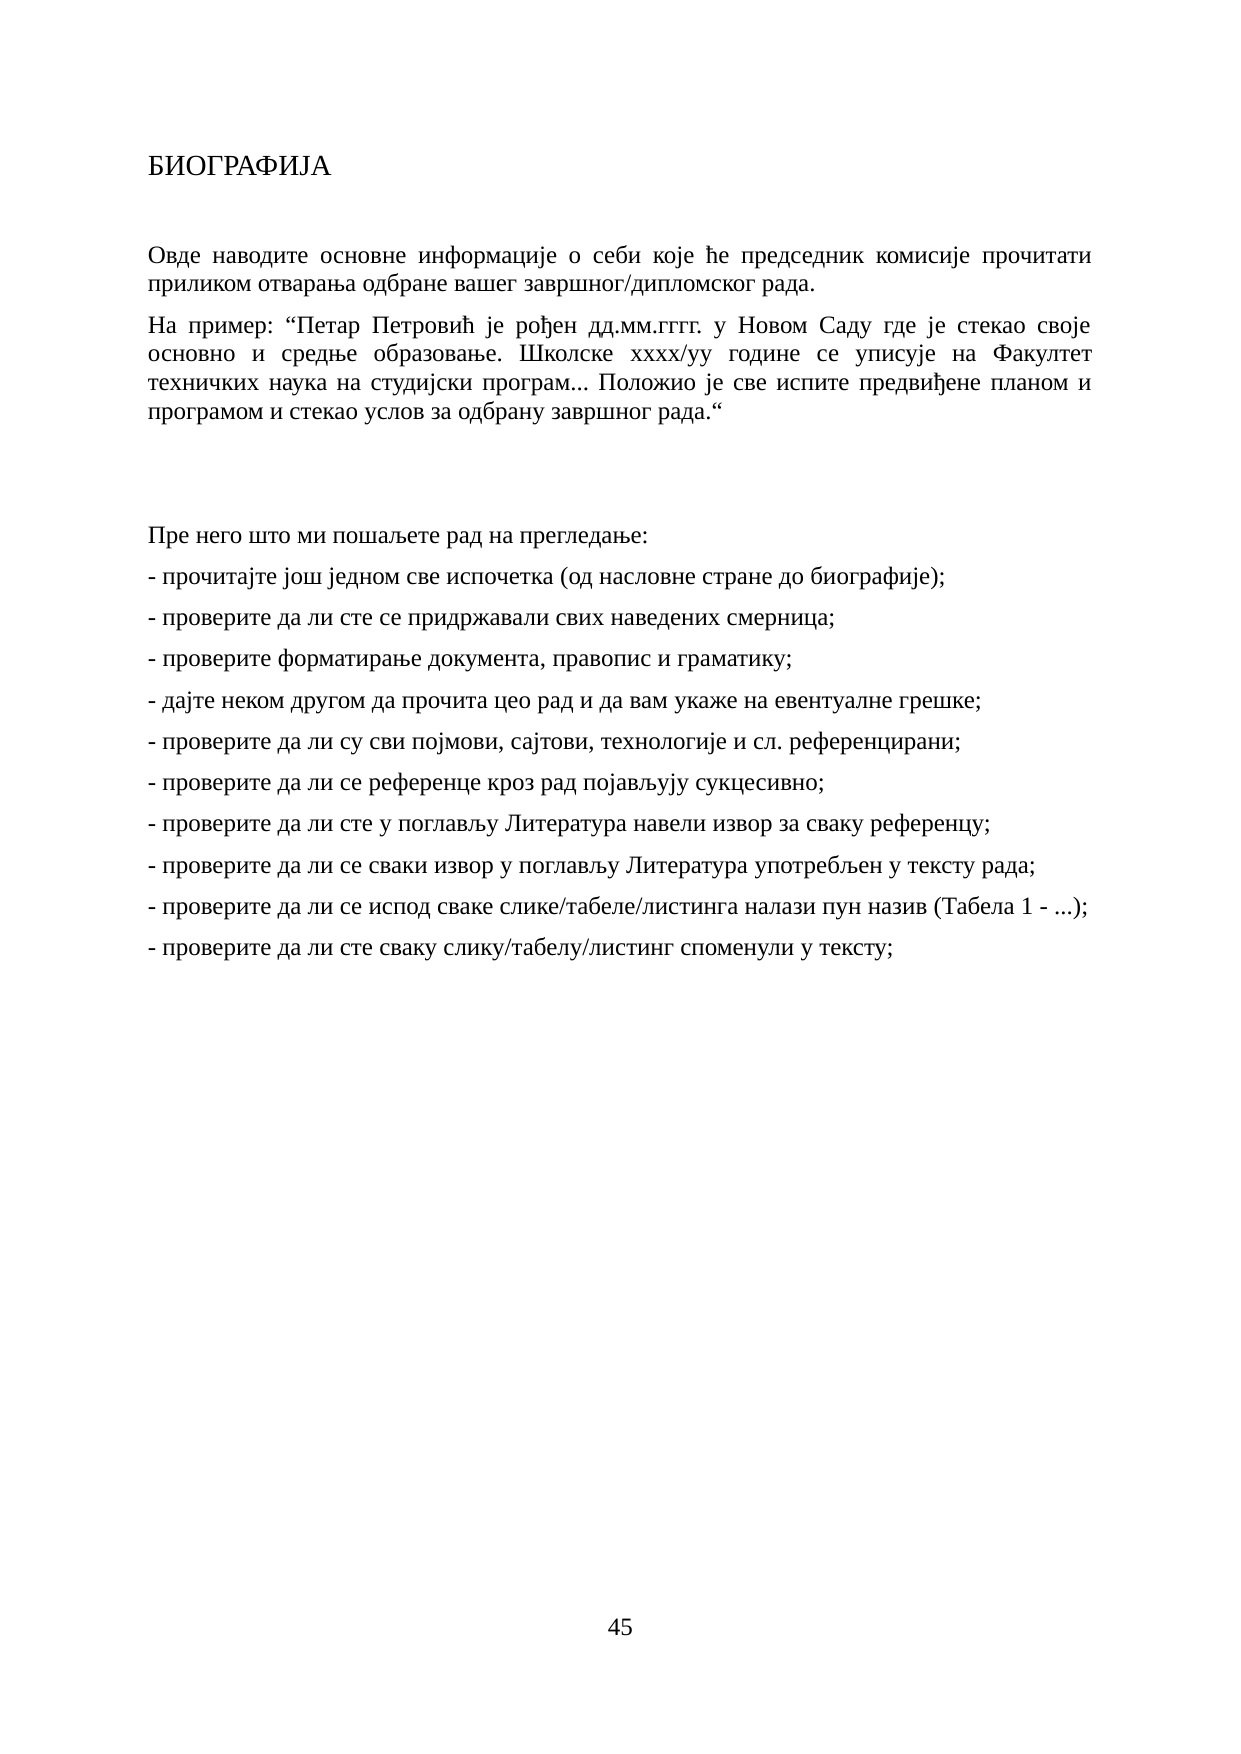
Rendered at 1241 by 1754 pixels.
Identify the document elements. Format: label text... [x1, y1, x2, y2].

text Пре него што ми пошаљете рад на прегледање: [148, 520, 1092, 548]
text - прочитајте још једном све испочетка (од насловне стране до биографије); [148, 561, 1092, 590]
text - проверите да ли се сваки извор у поглављу Литература употребљен у тексту рада; [148, 850, 1092, 878]
text БИОГРАФИЈА [148, 148, 1092, 181]
text - проверите да ли сте у поглављу Литература навели извор за сваку референцу; [148, 808, 1092, 837]
text - проверите да ли сте сваку слику/табелу/листинг споменули у тексту; [148, 932, 1092, 961]
text - проверите форматирање документа, правопис и граматику; [148, 643, 1092, 672]
text - проверите да ли се испод сваке слике/табеле/листинга налази пун назив (Табела 1 - ...); [148, 891, 1092, 920]
text - проверите да ли се референце кроз рад појављују сукцесивно; [148, 767, 1092, 796]
text - дајте неком другом да прочита цео рад и да вам укаже на евентуалне грешке; [148, 685, 1092, 713]
text На пример: “Петар Петровић је рођен дд.мм.гггг. у Новом Саду где је стекао своје основно и средње образовање. Школске xxxx/yy године се уписује на Факултет техничких наука на студијски програм... Положио је све испите предвиђене планом и програмом и стекао услов за одбрану завршног рада.“ [148, 310, 1092, 425]
text Овде наводите основне информације о себи које ће председник комисије прочитати приликом отварања одбране вашег завршног/дипломског рада. [148, 240, 1092, 297]
text - проверите да ли сте се придржавали свих наведених смерница; [148, 602, 1092, 631]
text - проверите да ли су сви појмови, сајтови, технологије и сл. референцирани; [148, 726, 1092, 755]
